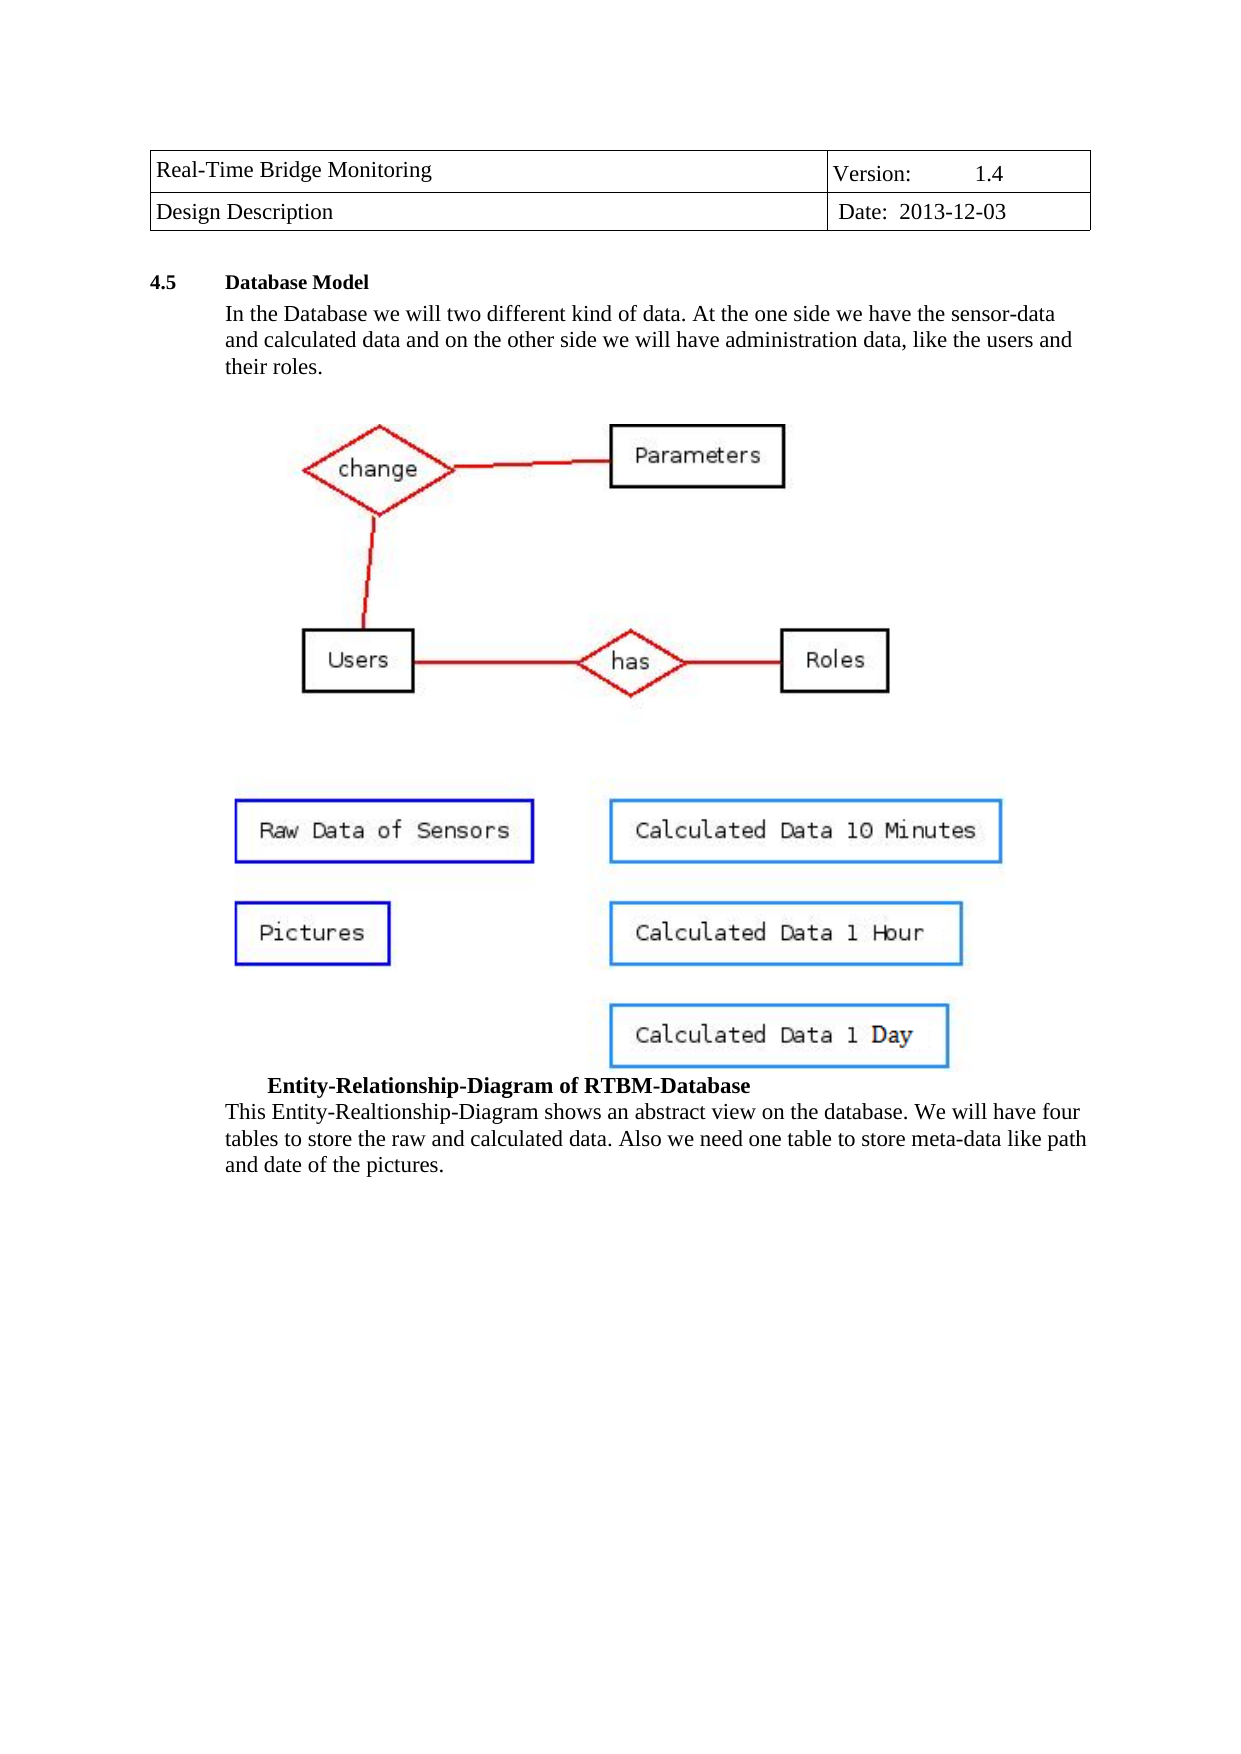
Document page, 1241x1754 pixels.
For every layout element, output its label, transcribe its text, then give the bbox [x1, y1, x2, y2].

text Entity-Relationship-Diagram of RTBM-Database [267, 1072, 973, 1098]
subtitle Database Model [150, 269, 1090, 294]
picture [234, 424, 1006, 1072]
text This Entity-Realtionship-Diagram shows an abstract view on the database. We will have four tables to store the raw and calculated data. Also we need one table to store meta-data like path and date of the pictures. [225, 887, 1090, 1177]
text In the Database we will two different kind of data. At the one side we have the sensor-data and calculated data and on the other side we will have administration data, like the users and their roles. [225, 300, 1090, 379]
